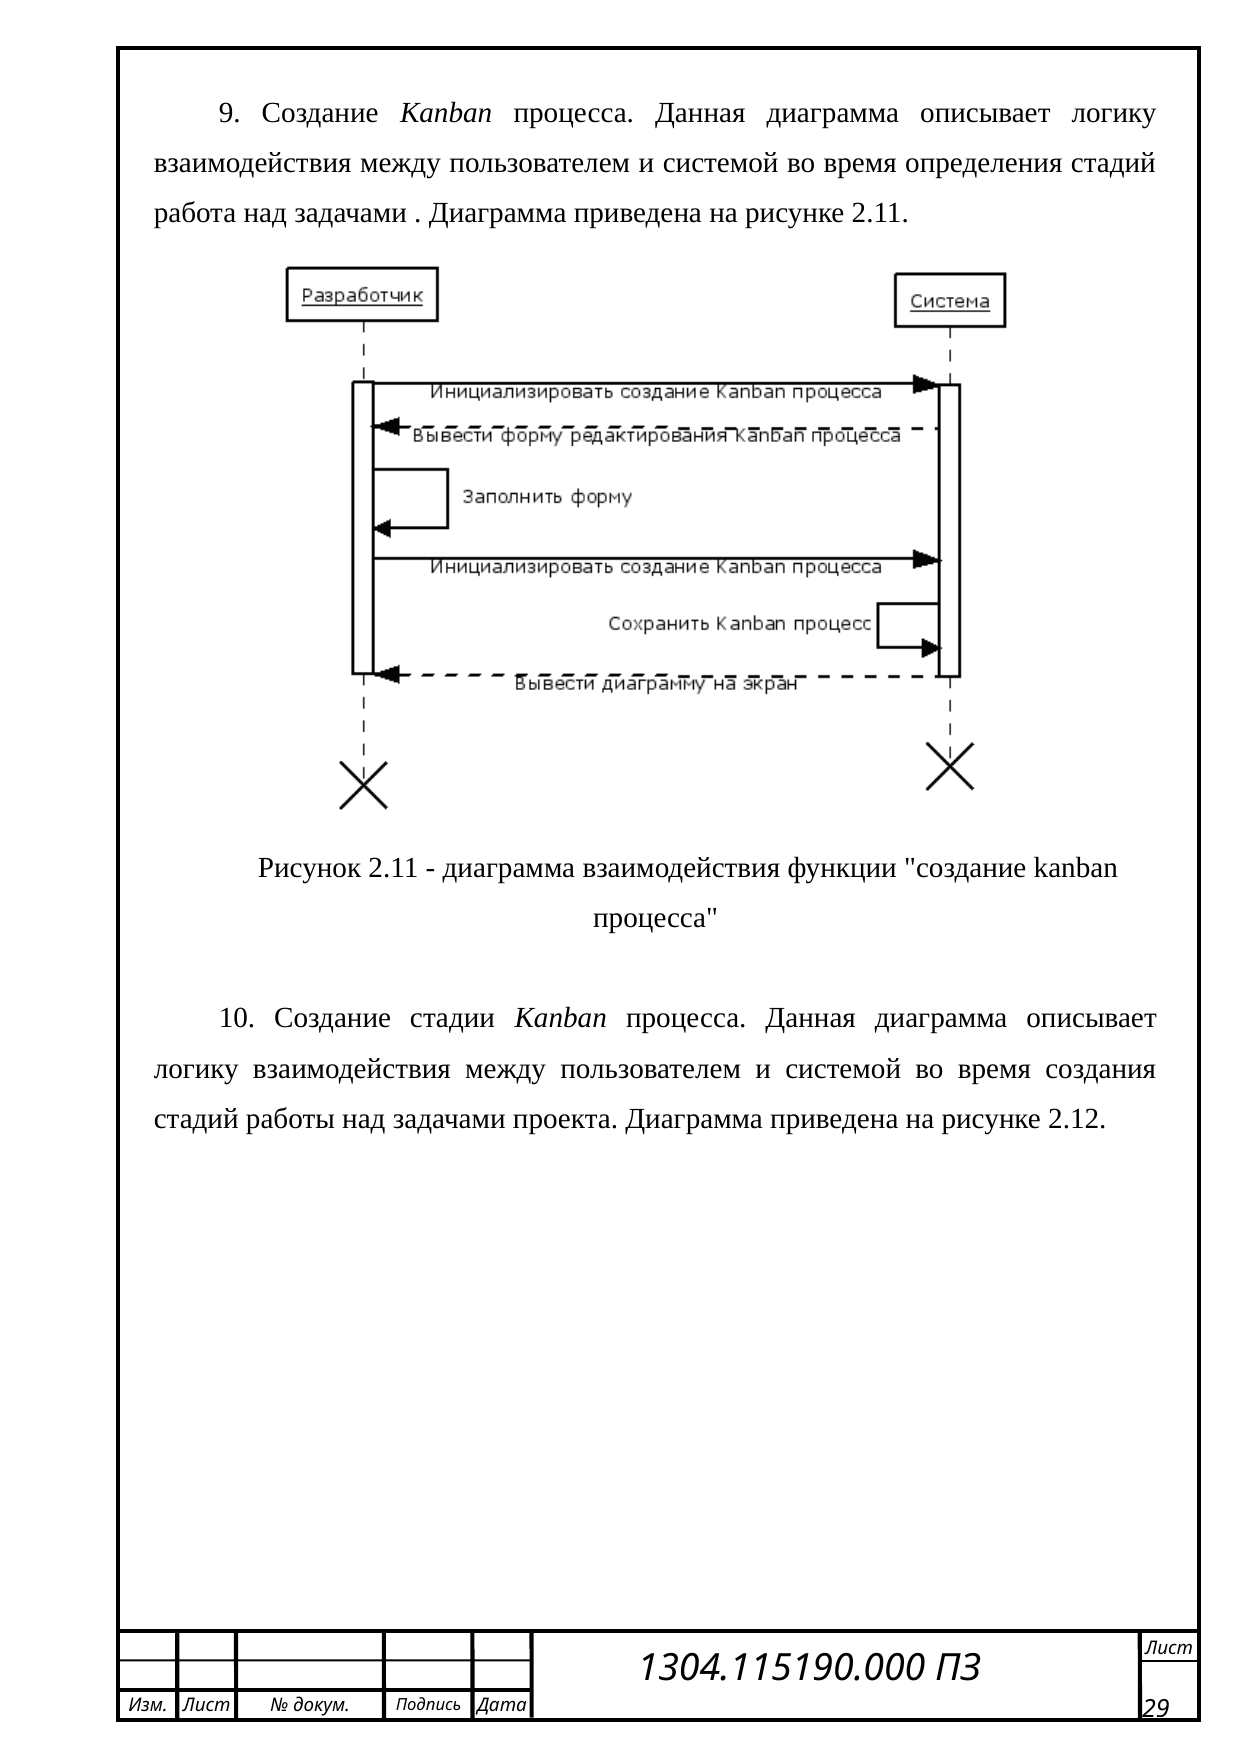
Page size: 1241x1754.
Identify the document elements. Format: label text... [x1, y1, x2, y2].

text 10. Создание стадии Kanban процесса. Данная диаграмма описывает логику взаимодействия между пользователем и системой во время создания стадий работы над задачами проекта. Диаграмма приведена на рисунке 2.12. [153, 1001, 1157, 1135]
picture [267, 246, 1008, 811]
text 9. Создание Kanban процесса. Данная диаграмма описывает логику взаимодействия между пользователем и системой во время определения стадий работа над задачами . Диаграмма приведена на рисунке 2.11. [153, 95, 1157, 229]
text Рисунок 2.11 - диаграмма взаимодействия функции "создание kanban процесса" [153, 850, 1157, 933]
